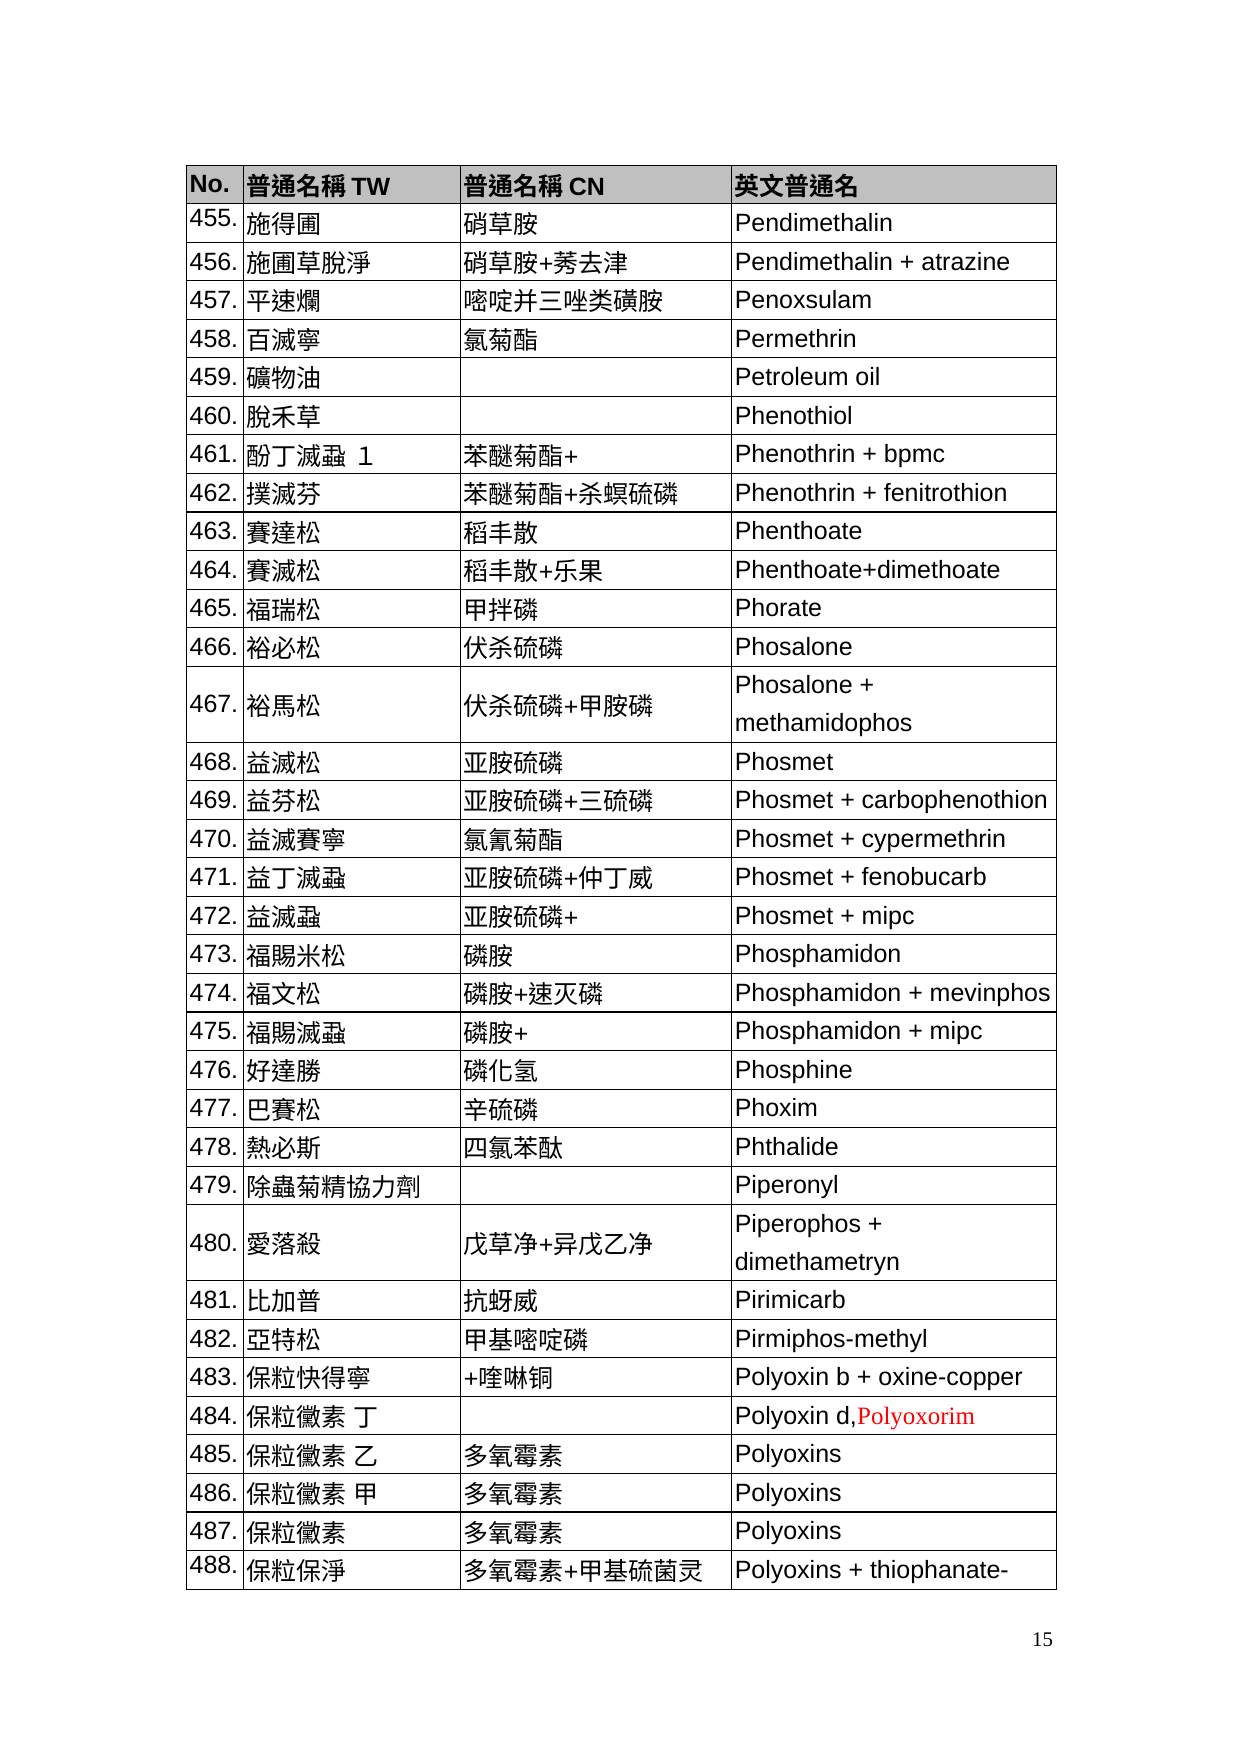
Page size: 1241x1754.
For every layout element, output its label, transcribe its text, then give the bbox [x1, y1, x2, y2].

table_cell 脫禾草 [244, 397, 460, 434]
table_cell 益滅蝨 [244, 897, 460, 934]
table_cell [187, 1474, 243, 1511]
table_cell Phosmet + cypermethrin [732, 820, 1056, 857]
table_cell Petroleum oil [732, 358, 1056, 396]
table_cell 保粒黴素 甲 [244, 1474, 460, 1511]
table_cell [187, 320, 243, 357]
table_cell [187, 743, 243, 780]
table_cell 氯氰菊酯 [461, 820, 731, 857]
table_cell 除蟲菊精協力劑 [244, 1167, 460, 1204]
table_cell [461, 1167, 731, 1204]
table_cell 益芬松 [244, 781, 460, 819]
table_cell [461, 358, 731, 396]
table_cell 益滅松 [244, 743, 460, 780]
table_cell [187, 935, 243, 973]
table_cell 熱必斯 [244, 1128, 460, 1166]
table_cell 甲基嘧啶磷 [461, 1320, 731, 1357]
table_cell 稻丰散+乐果 [461, 551, 731, 588]
table_cell Phosmet [732, 743, 1056, 780]
table_cell Phosphamidon + mevinphos [732, 974, 1056, 1011]
table_cell 稻丰散 [461, 513, 731, 550]
table_cell 多氧霉素 [461, 1474, 731, 1511]
table_cell 戊草净+异戊乙净 [461, 1205, 731, 1280]
table_cell 抗蚜威 [461, 1281, 731, 1319]
table_cell 保粒黴素 乙 [244, 1435, 460, 1473]
table_cell Phthalide [732, 1128, 1056, 1166]
table_cell 比加普 [244, 1281, 460, 1319]
table_cell 辛硫磷 [461, 1090, 731, 1127]
table_cell 保粒黴素 [244, 1513, 460, 1550]
table_cell Phenthoate+dimethoate [732, 551, 1056, 588]
table_cell [187, 1281, 243, 1319]
table_cell [187, 1090, 243, 1127]
table_cell Phenothrin + bpmc [732, 435, 1056, 473]
table_cell [187, 897, 243, 934]
table_cell 磷胺+速灭磷 [461, 974, 731, 1011]
table_header 普通名稱TW [244, 166, 460, 203]
table_cell Phenthoate [732, 513, 1056, 550]
table_cell 好達勝 [244, 1051, 460, 1088]
table_cell [187, 513, 243, 550]
table_cell Phoxim [732, 1090, 1056, 1127]
table_cell 保粒快得寧 [244, 1358, 460, 1396]
table_cell 亚胺硫磷+三硫磷 [461, 781, 731, 819]
table_cell 賽達松 [244, 513, 460, 550]
table_header No. [187, 166, 243, 203]
table_cell 伏杀硫磷 [461, 628, 731, 666]
table_cell [187, 1167, 243, 1204]
table_cell 磷胺+ [461, 1013, 731, 1050]
table_cell Phosphamidon + mipc [732, 1013, 1056, 1050]
table_cell [187, 474, 243, 511]
table_cell [187, 243, 243, 280]
table_cell Polyoxin d,Polyoxorim [732, 1397, 1056, 1434]
table_cell Phenothiol [732, 397, 1056, 434]
table_cell Polyoxins [732, 1435, 1056, 1473]
table_cell Polyoxins + thiophanate- [732, 1551, 1056, 1588]
table_cell [187, 667, 243, 742]
table_cell Pendimethalin [732, 204, 1056, 242]
table_cell [187, 1397, 243, 1434]
table_cell 多氧霉素 [461, 1513, 731, 1550]
table_cell Phosphamidon [732, 935, 1056, 973]
table_cell 保粒保淨 [244, 1551, 460, 1588]
table_cell 裕馬松 [244, 667, 460, 742]
table_cell 苯醚菊酯+ [461, 435, 731, 473]
table_cell 硝草胺 [461, 204, 731, 242]
table_cell 施圃草脫淨 [244, 243, 460, 280]
table_cell 亞特松 [244, 1320, 460, 1357]
table_cell 保粒黴素 丁 [244, 1397, 460, 1434]
table_cell Phorate [732, 590, 1056, 627]
table_cell 福賜滅蝨 [244, 1013, 460, 1050]
table_cell [461, 397, 731, 434]
table_cell 四氯苯酞 [461, 1128, 731, 1166]
table_cell [187, 781, 243, 819]
table_cell Phosmet + carbophenothion [732, 781, 1056, 819]
table_cell 多氧霉素+甲基硫菌灵 [461, 1551, 731, 1588]
table_cell Phosalone + methamidophos [732, 667, 1056, 742]
table_cell 福瑞松 [244, 590, 460, 627]
table_cell [187, 397, 243, 434]
table_cell Phosalone [732, 628, 1056, 666]
table_cell [187, 858, 243, 896]
table_cell Piperophos + dimethametryn [732, 1205, 1056, 1280]
table_cell 亚胺硫磷 [461, 743, 731, 780]
table_cell Penoxsulam [732, 281, 1056, 319]
table_cell 甲拌磷 [461, 590, 731, 627]
table_cell 福賜米松 [244, 935, 460, 973]
table_cell 酚丁滅蝨 １ [244, 435, 460, 473]
table_cell 嘧啶并三唑类磺胺 [461, 281, 731, 319]
table_cell 愛落殺 [244, 1205, 460, 1280]
table_cell Pendimethalin + atrazine [732, 243, 1056, 280]
table_cell [187, 1513, 243, 1550]
table_cell 施得圃 [244, 204, 460, 242]
table_cell 益丁滅蝨 [244, 858, 460, 896]
table_cell Polyoxins [732, 1474, 1056, 1511]
table_cell 多氧霉素 [461, 1435, 731, 1473]
table_cell 伏杀硫磷+甲胺磷 [461, 667, 731, 742]
table_cell [187, 435, 243, 473]
table_cell [187, 1551, 243, 1588]
table_cell Phosphine [732, 1051, 1056, 1088]
table_cell [187, 590, 243, 627]
table_cell 益滅賽寧 [244, 820, 460, 857]
table_cell [187, 281, 243, 319]
table_cell [187, 358, 243, 396]
table_cell 百滅寧 [244, 320, 460, 357]
table_cell 亚胺硫磷+ [461, 897, 731, 934]
table_cell 巴賽松 [244, 1090, 460, 1127]
table_cell 賽滅松 [244, 551, 460, 588]
table_cell Piperonyl [732, 1167, 1056, 1204]
table_cell [187, 1320, 243, 1357]
table_cell +喹啉铜 [461, 1358, 731, 1396]
table_cell Polyoxin b + oxine-copper [732, 1358, 1056, 1396]
table_cell 福文松 [244, 974, 460, 1011]
table_cell [187, 1128, 243, 1166]
table_cell Phenothrin + fenitrothion [732, 474, 1056, 511]
table_cell 硝草胺+莠去津 [461, 243, 731, 280]
table_cell Pirmiphos-methyl [732, 1320, 1056, 1357]
table_cell 平速爛 [244, 281, 460, 319]
table_cell [187, 628, 243, 666]
table_cell 礦物油 [244, 358, 460, 396]
table_cell Pirimicarb [732, 1281, 1056, 1319]
table_cell 磷化氢 [461, 1051, 731, 1088]
table_cell [461, 1397, 731, 1434]
table_cell [187, 1013, 243, 1050]
table_cell [187, 974, 243, 1011]
table_cell Polyoxins [732, 1513, 1056, 1550]
table_header 英文普通名 [732, 166, 1056, 203]
table_cell 裕必松 [244, 628, 460, 666]
table_cell [187, 204, 243, 242]
table_cell 磷胺 [461, 935, 731, 973]
table_cell 亚胺硫磷+仲丁威 [461, 858, 731, 896]
table_cell 撲滅芬 [244, 474, 460, 511]
table_header 普通名稱CN [461, 166, 731, 203]
table_cell [187, 551, 243, 588]
table_cell Phosmet + mipc [732, 897, 1056, 934]
table_cell 氯菊酯 [461, 320, 731, 357]
table_cell 苯醚菊酯+杀螟硫磷 [461, 474, 731, 511]
table_cell [187, 820, 243, 857]
table_cell Phosmet + fenobucarb [732, 858, 1056, 896]
table_cell [187, 1435, 243, 1473]
table_cell [187, 1051, 243, 1088]
table_cell Permethrin [732, 320, 1056, 357]
table_cell [187, 1205, 243, 1280]
table_cell [187, 1358, 243, 1396]
